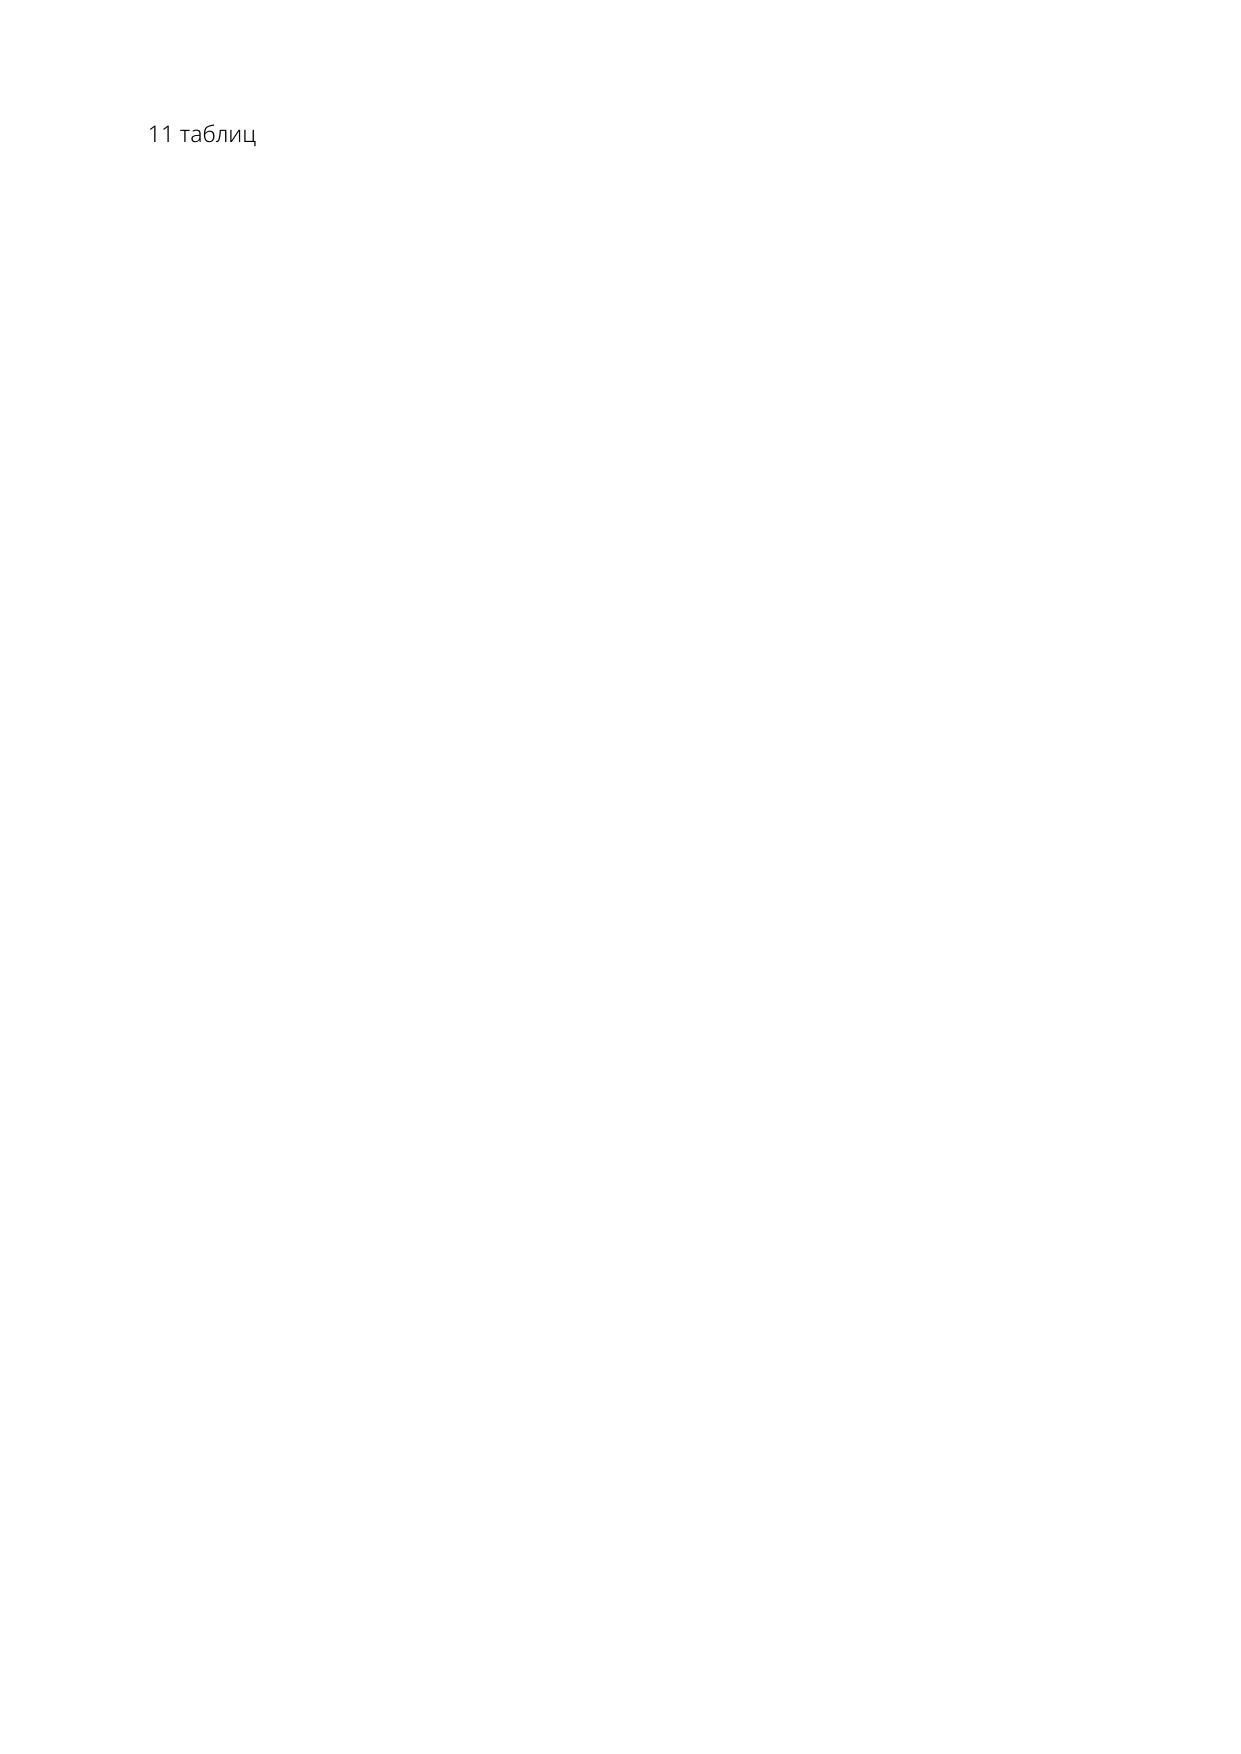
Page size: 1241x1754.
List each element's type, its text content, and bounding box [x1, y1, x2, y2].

text 11 таблиц [118, 118, 1122, 149]
